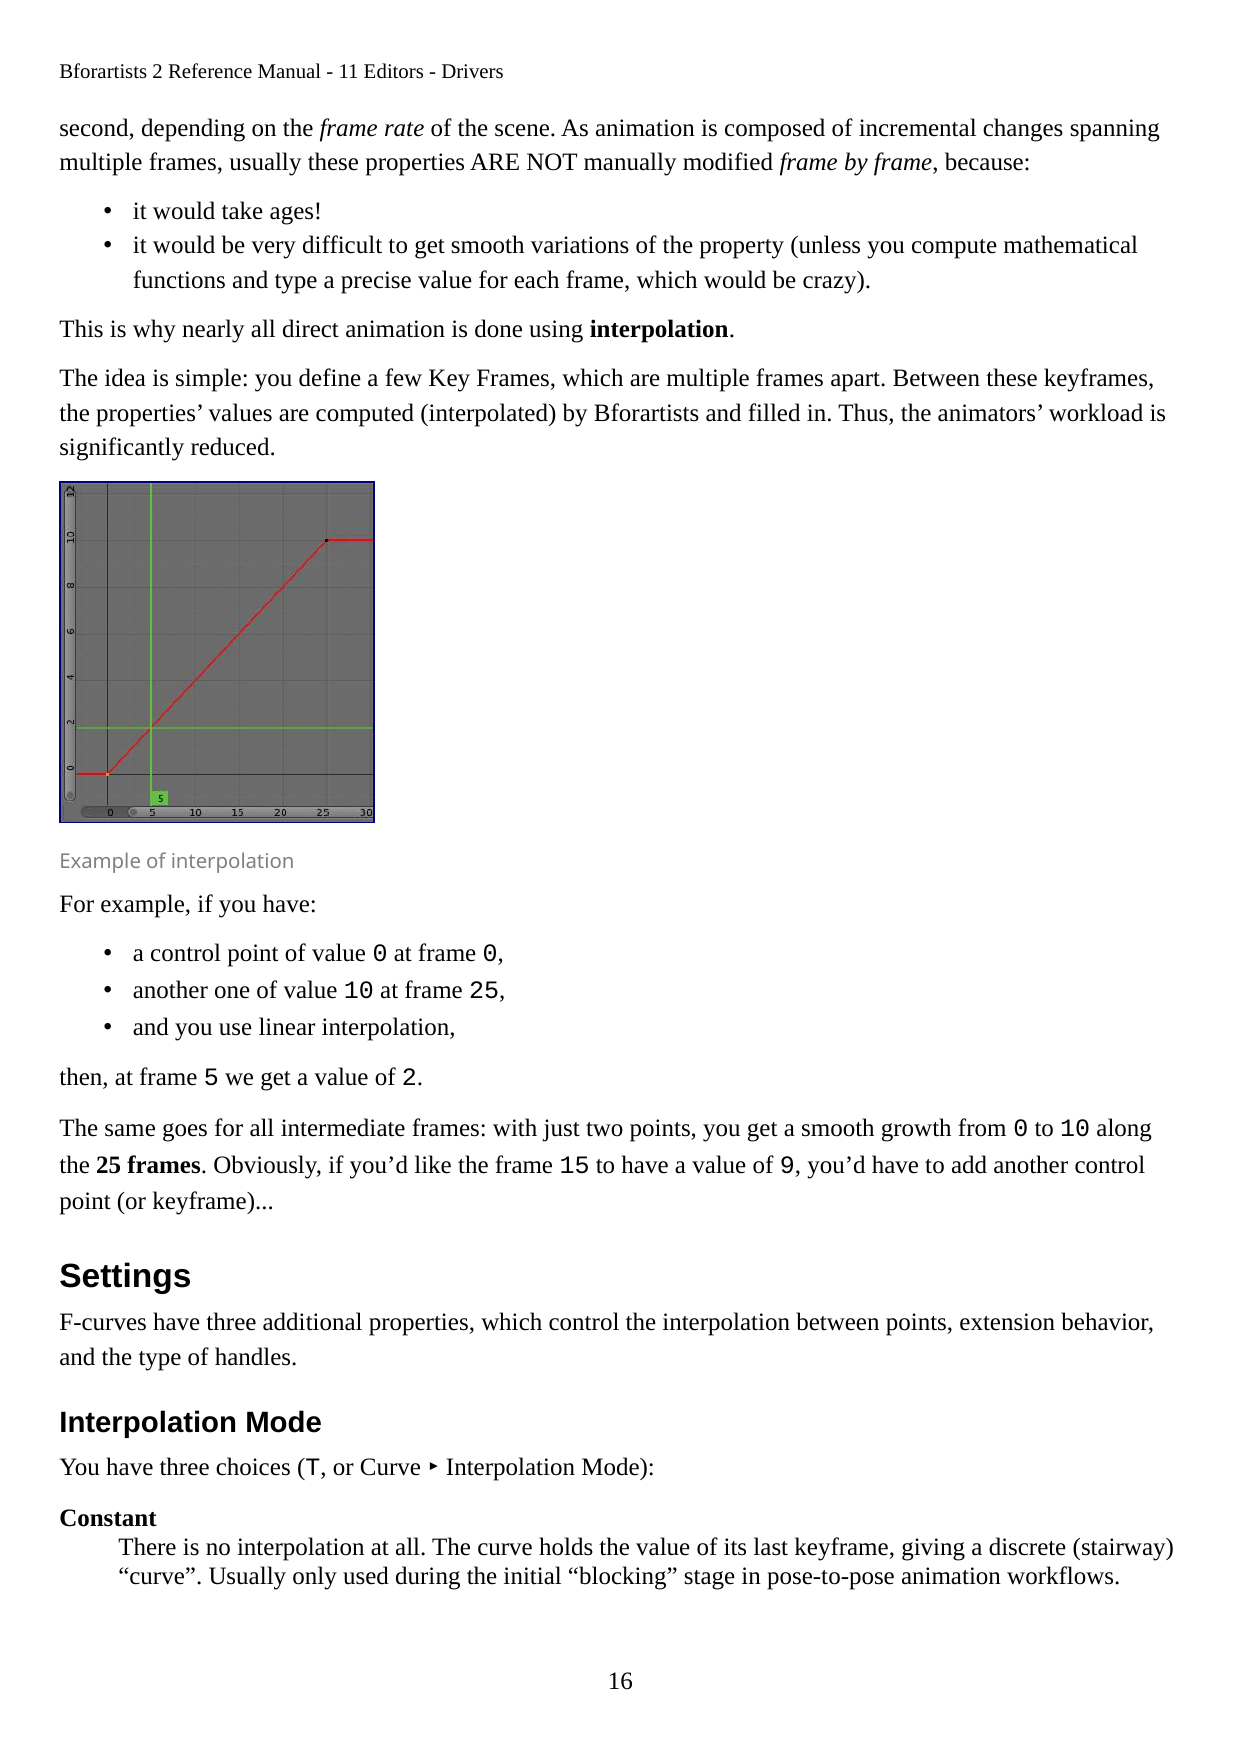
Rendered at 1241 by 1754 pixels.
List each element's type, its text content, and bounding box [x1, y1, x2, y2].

text This is why nearly all direct animation is done using interpolation. [59, 314, 1181, 343]
list it would be very difficult to get smooth variations of the property (unless you compute mathematical functions and type a precise value for each frame, which would be crazy). [103, 231, 1181, 294]
text F-curves have three additional properties, which control the interpolation between points, extension behavior, and the type of handles. [59, 1307, 1181, 1371]
subtitle Settings [59, 1256, 1181, 1295]
text The idea is simple: you define a few Key Frames, which are multiple frames apart. Between these keyframes, the properties’ values are computed (interpolated) by Bforartists and filled in. Thus, the animators’ workload is significantly reduced. [59, 363, 1181, 461]
subtitle Interpolation Mode [59, 1405, 1181, 1439]
text You have three choices (T, or Curve ‣ Interpolation Mode): [59, 1452, 1181, 1482]
list and you use linear interpolation, [103, 1012, 1181, 1041]
text Example of interpolation [59, 844, 1181, 875]
text For example, if you have: [59, 889, 1181, 918]
list a control point of value 0 at frame 0, [103, 938, 1181, 969]
text second, depending on the frame rate of the scene. As animation is composed of incremental changes spanning multiple frames, usually these properties ARE NOT manually modified frame by frame, because: [59, 113, 1181, 176]
list another one of value 10 at frame 25, [103, 976, 1181, 1006]
list There is no interpolation at all. The curve holds the value of its last keyframe, giving a discrete (stairway) “curve”. Usually only used during the initial “blocking” stage in pose-to-pose animation workflows. [118, 1532, 1181, 1589]
list it would take ages! [103, 196, 1181, 225]
picture [61, 483, 373, 822]
subtitle Constant [59, 1503, 1181, 1532]
text then, at frame 5 we get a value of 2. [59, 1062, 1181, 1092]
text The same goes for all intermediate frames: with just two points, you get a smooth growth from 0 to 10 along the 25 frames. Obviously, if you’d like the frame 15 to have a value of 9, you’d have to add another control point (or keyframe)... [59, 1113, 1181, 1215]
